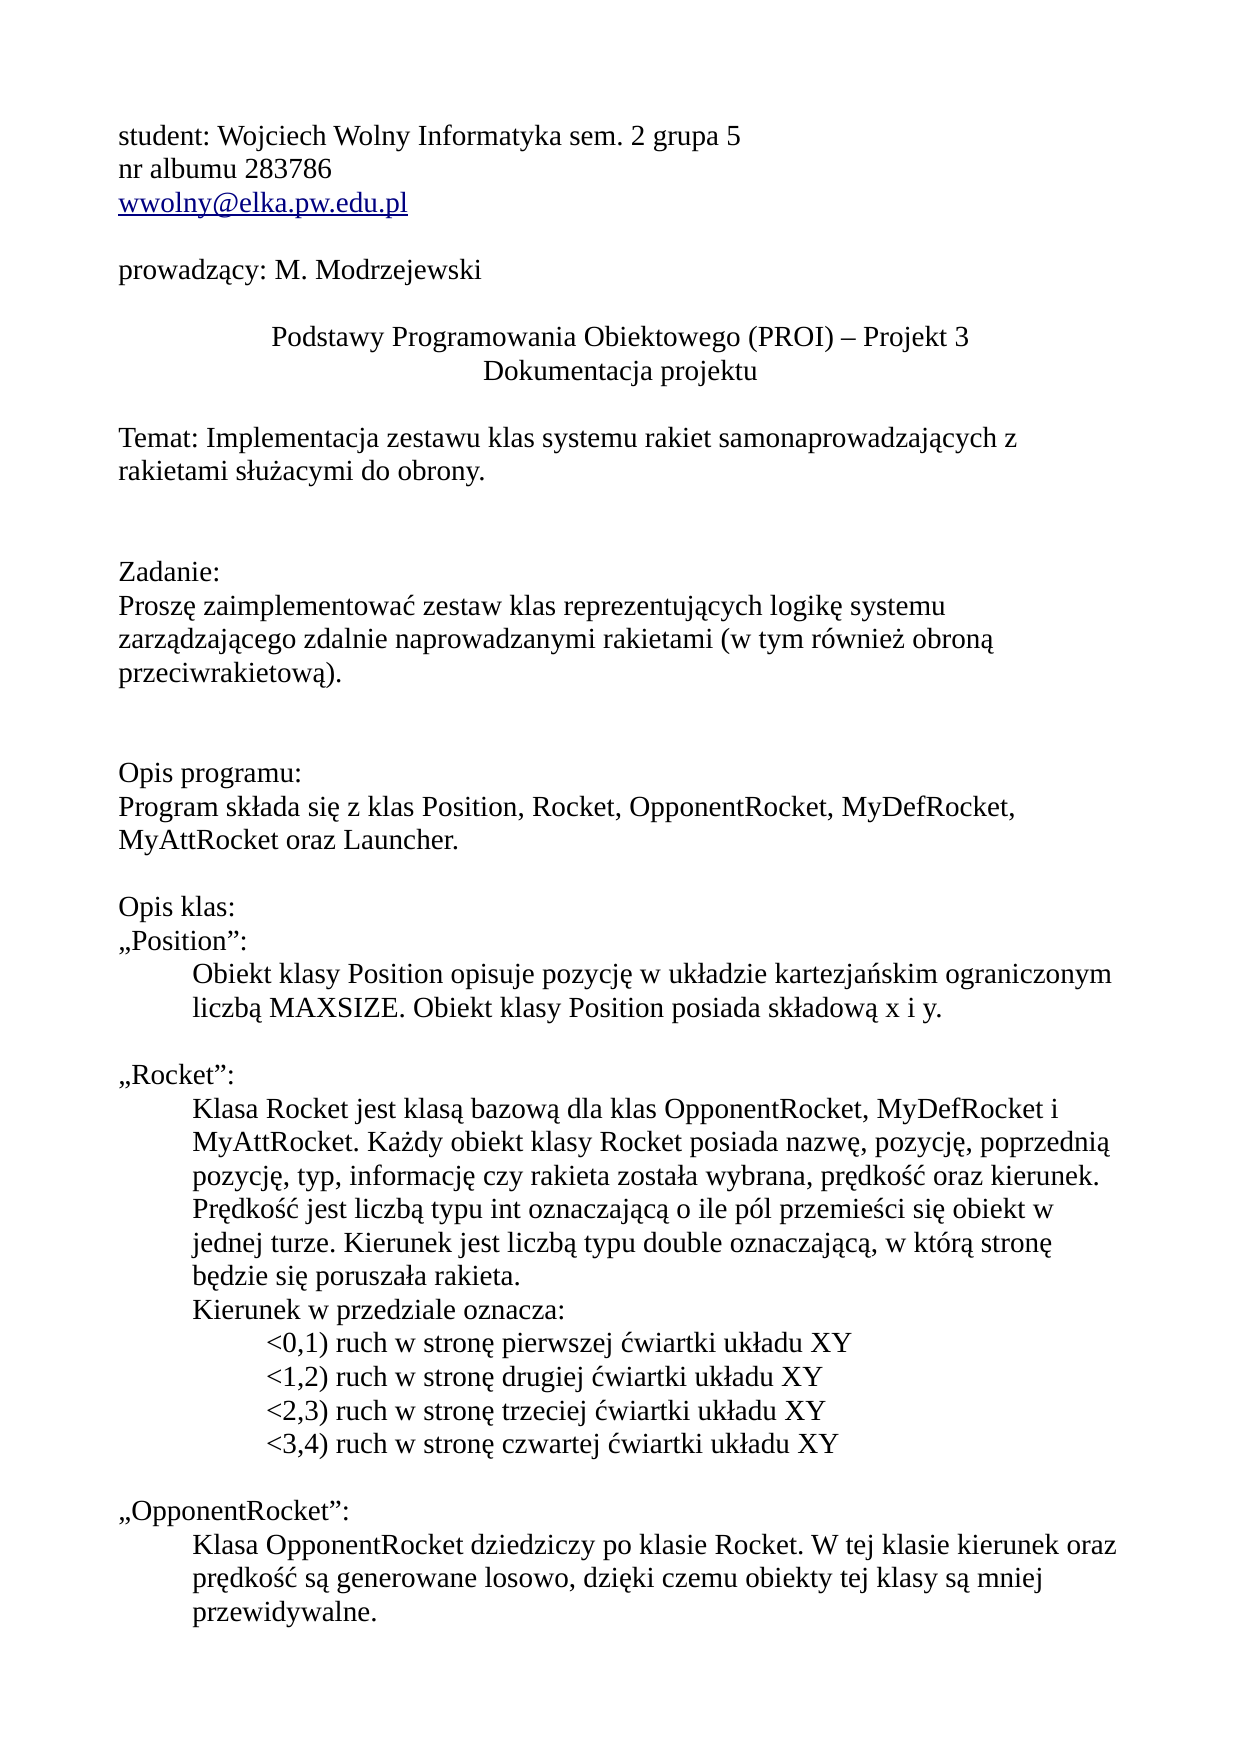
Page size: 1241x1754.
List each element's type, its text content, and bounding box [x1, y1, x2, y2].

text Obiekt klasy Position opisuje pozycję w układzie kartezjańskim ograniczonym liczbą MAXSIZE. Obiekt klasy Position posiada składową x i y. [118, 957, 1122, 1024]
text „OpponentRocket”: [118, 1493, 1122, 1527]
text Dokumentacja projektu [118, 353, 1122, 386]
text „Position”: [118, 923, 1122, 957]
text Program składa się z klas Position, Rocket, OpponentRocket, MyDefRocket, MyAttRocket oraz Launcher. [118, 789, 1122, 856]
text prowadzący: M. Modrzejewski [118, 252, 1122, 286]
text Klasa OpponentRocket dziedziczy po klasie Rocket. W tej klasie kierunek oraz prędkość są generowane losowo, dzięki czemu obiekty tej klasy są mniej przewidywalne. [118, 1527, 1122, 1627]
text Prędkość jest liczbą typu int oznaczającą o ile pól przemieści się obiekt w jednej turze. Kierunek jest liczbą typu double oznaczającą, w którą stronę będzie się poruszała rakieta. [118, 1191, 1122, 1292]
text Podstawy Programowania Obiektowego (PROI) – Projekt 3 [118, 319, 1122, 353]
text Proszę zaimplementować zestaw klas reprezentujących logikę systemu zarządzającego zdalnie naprowadzanymi rakietami (w tym również obroną przeciwrakietową). [118, 588, 1122, 688]
text <0,1) ruch w stronę pierwszej ćwiartki układu XY [118, 1326, 1122, 1359]
text <3,4) ruch w stronę czwartej ćwiartki układu XY [118, 1426, 1122, 1460]
text „Rocket”: [118, 1057, 1122, 1091]
text Klasa Rocket jest klasą bazową dla klas OpponentRocket, MyDefRocket i MyAttRocket. Każdy obiekt klasy Rocket posiada nazwę, pozycję, poprzednią pozycję, typ, informację czy rakieta została wybrana, prędkość oraz kierunek. [118, 1091, 1122, 1191]
text <1,2) ruch w stronę drugiej ćwiartki układu XY [118, 1359, 1122, 1393]
text student: Wojciech Wolny Informatyka sem. 2 grupa 5 [118, 118, 1122, 152]
text Temat: Implementacja zestawu klas systemu rakiet samonaprowadzających z rakietami służacymi do obrony. [118, 420, 1122, 487]
text wwolny@elka.pw.edu.pl [118, 185, 1122, 219]
text Opis programu: [118, 755, 1122, 789]
text Zadanie: [118, 554, 1122, 588]
text Opis klas: [118, 889, 1122, 923]
text <2,3) ruch w stronę trzeciej ćwiartki układu XY [118, 1393, 1122, 1426]
text nr albumu 283786 [118, 152, 1122, 185]
text Kierunek w przedziale oznacza: [118, 1292, 1122, 1326]
